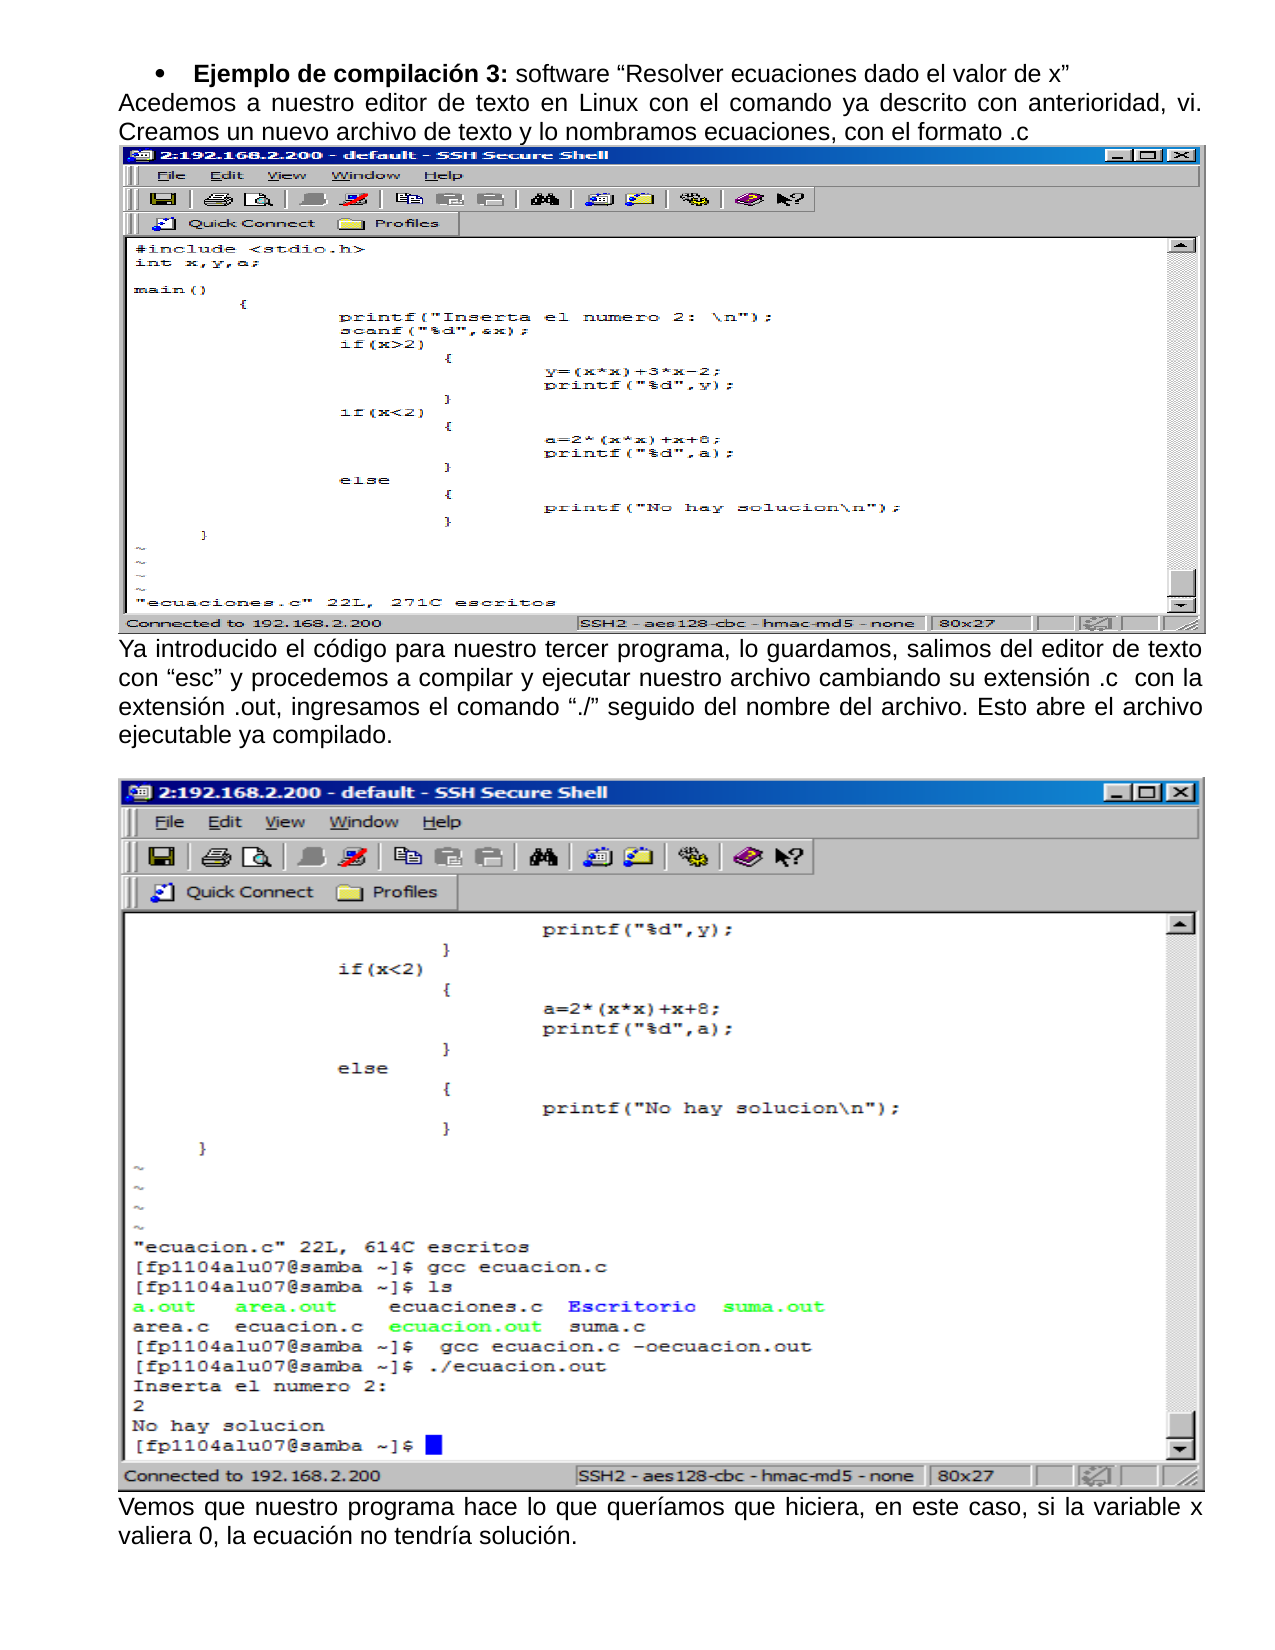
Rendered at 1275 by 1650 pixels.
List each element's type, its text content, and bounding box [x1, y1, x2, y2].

list Ejemplo de compilación 3: software “Resolver ecuaciones dado el valor de x” [156, 59, 1205, 88]
text Acedemos a nuestro editor de texto en Linux con el comando ya descrito con anterioridad, vi. Creamos un nuevo archivo de texto y lo nombramos ecuaciones, con el formato .c [118, 88, 1205, 145]
text Vemos que nuestro programa hace lo que queríamos que hiciera, en este caso, si la variable x valiera 0, la ecuación no tendría solución. [118, 1492, 1205, 1549]
text Ya introducido el código para nuestro tercer programa, lo guardamos, salimos del editor de texto con “esc” y procedemos a compilar y ejecutar nuestro archivo cambiando su extensión .c con la extensión .out, ingresamos el comando “./” seguido del nombre del archivo. Esto abre el archivo ejecutable ya compilado. [118, 634, 1205, 749]
